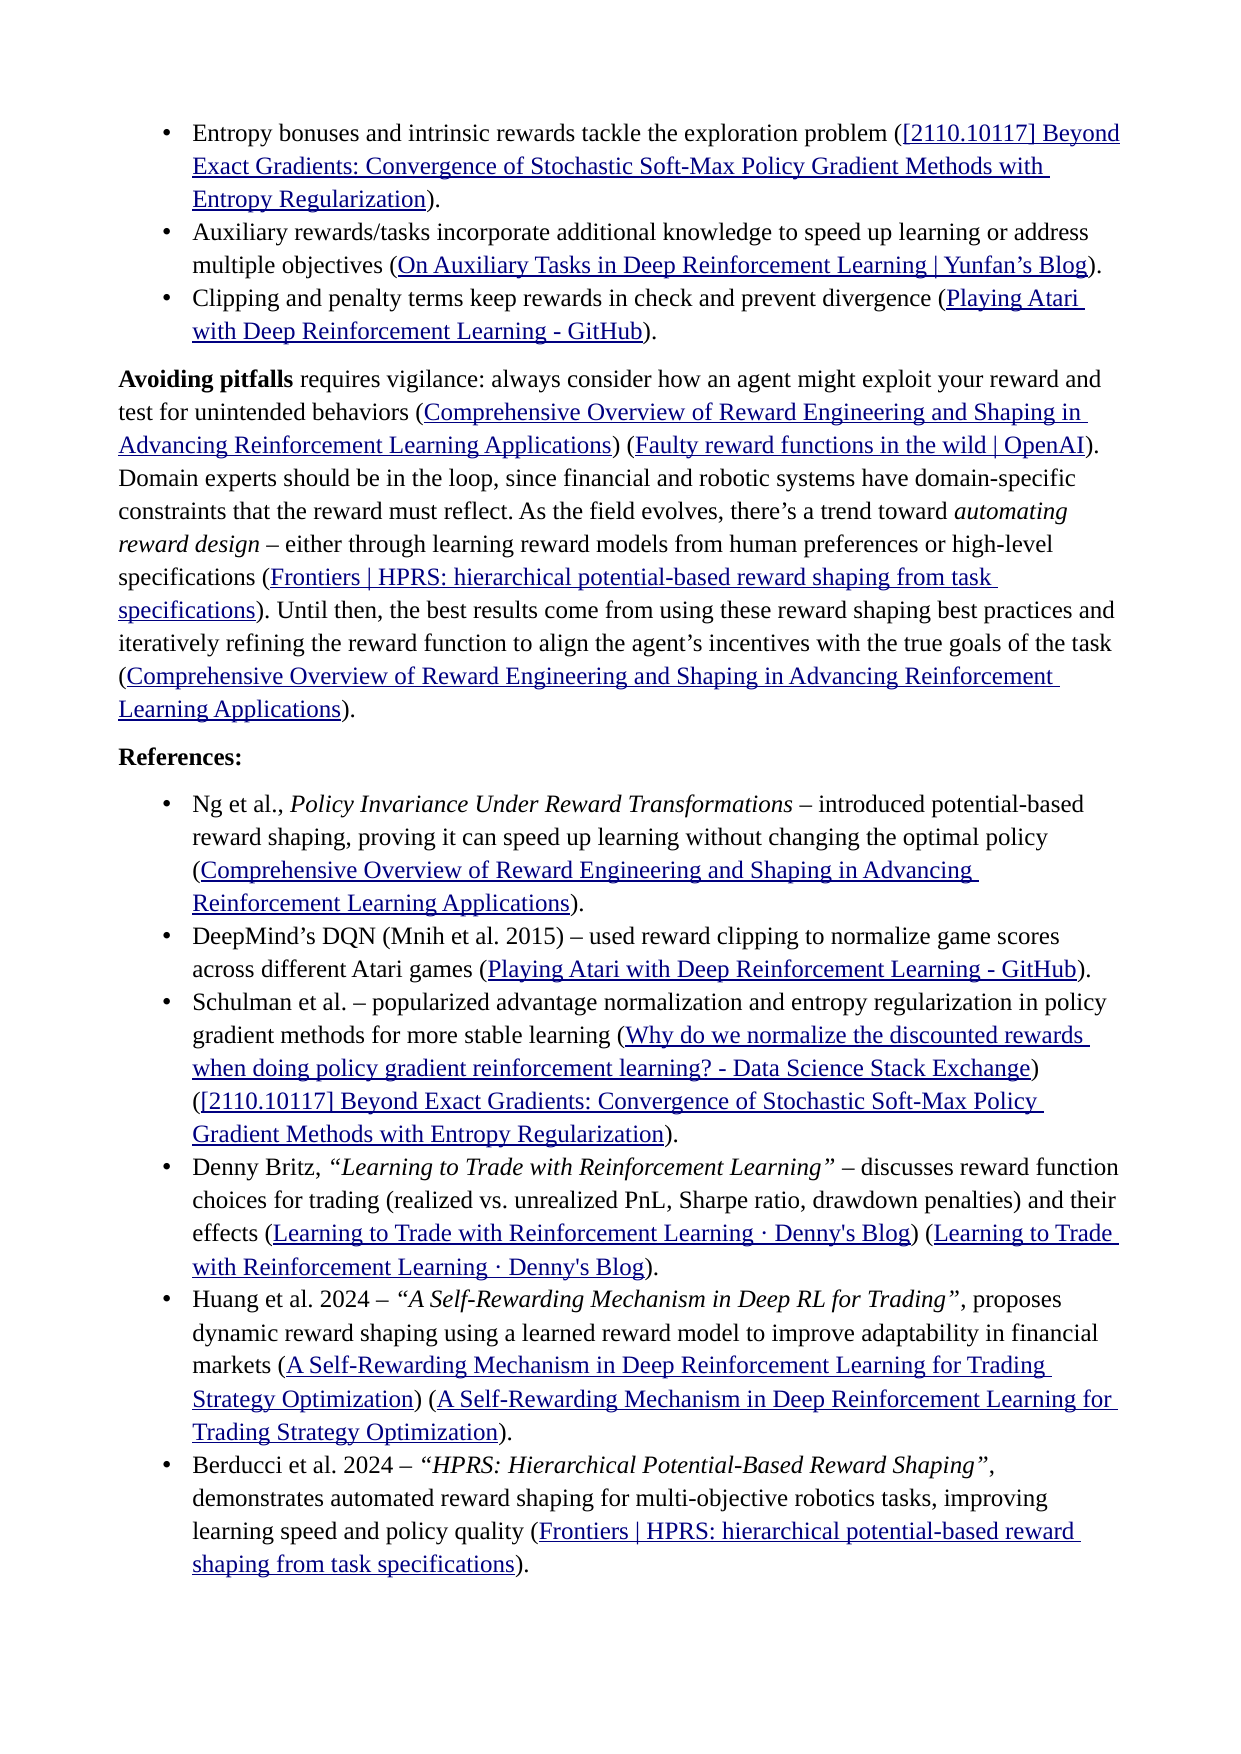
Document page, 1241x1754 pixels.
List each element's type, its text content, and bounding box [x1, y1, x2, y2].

list DeepMind’s DQN (Mnih et al. 2015) – used reward clipping to normalize game scores across different Atari games (Playing Atari with Deep Reinforcement Learning - GitHub). [162, 921, 1122, 983]
list Clipping and penalty terms keep rewards in check and prevent divergence (Playing Atari with Deep Reinforcement Learning - GitHub). [162, 283, 1122, 345]
list Entropy bonuses and intrinsic rewards tackle the exploration problem ([2110.10117] Beyond Exact Gradients: Convergence of Stochastic Soft-Max Policy Gradient Methods with Entropy Regularization). [162, 118, 1122, 213]
list Ng et al., Policy Invariance Under Reward Transformations – introduced potential-based reward shaping, proving it can speed up learning without changing the optimal policy (Comprehensive Overview of Reward Engineering and Shaping in Advancing Reinforcement Learning Applications). [162, 789, 1122, 917]
list Huang et al. 2024 – “A Self-Rewarding Mechanism in Deep RL for Trading”, proposes dynamic reward shaping using a learned reward model to improve adaptability in financial markets (A Self-Rewarding Mechanism in Deep Reinforcement Learning for Trading Strategy Optimization) (A Self-Rewarding Mechanism in Deep Reinforcement Learning for Trading Strategy Optimization). [162, 1284, 1122, 1445]
text Avoiding pitfalls requires vigilance: always consider how an agent might exploit your reward and test for unintended behaviors (Comprehensive Overview of Reward Engineering and Shaping in Advancing Reinforcement Learning Applications) (Faulty reward functions in the wild | OpenAI). Domain experts should be in the loop, since financial and robotic systems have domain-specific constraints that the reward must reflect. As the field evolves, there’s a trend toward automating reward design – either through learning reward models from human preferences or high-level specifications (Frontiers | HPRS: hierarchical potential-based reward shaping from task specifications). Until then, the best results come from using these reward shaping best practices and iteratively refining the reward function to align the agent’s incentives with the true goals of the task (Comprehensive Overview of Reward Engineering and Shaping in Advancing Reinforcement Learning Applications). [118, 364, 1122, 723]
list Berducci et al. 2024 – “HPRS: Hierarchical Potential-Based Reward Shaping”, demonstrates automated reward shaping for multi-objective robotics tasks, improving learning speed and policy quality (Frontiers | HPRS: hierarchical potential-based reward shaping from task specifications). [162, 1450, 1122, 1577]
text References: [118, 742, 1122, 770]
list Denny Britz, “Learning to Trade with Reinforcement Learning” – discusses reward function choices for trading (realized vs. unrealized PnL, Sharpe ratio, drawdown penalties) and their effects (Learning to Trade with Reinforcement Learning · Denny's Blog) (Learning to Trade with Reinforcement Learning · Denny's Blog). [162, 1152, 1122, 1280]
list Auxiliary rewards/tasks incorporate additional knowledge to speed up learning or address multiple objectives (On Auxiliary Tasks in Deep Reinforcement Learning | Yunfan’s Blog). [162, 217, 1122, 279]
list Schulman et al. – popularized advantage normalization and entropy regularization in policy gradient methods for more stable learning (Why do we normalize the discounted rewards when doing policy gradient reinforcement learning? - Data Science Stack Exchange) ([2110.10117] Beyond Exact Gradients: Convergence of Stochastic Soft-Max Policy Gradient Methods with Entropy Regularization). [162, 987, 1122, 1148]
